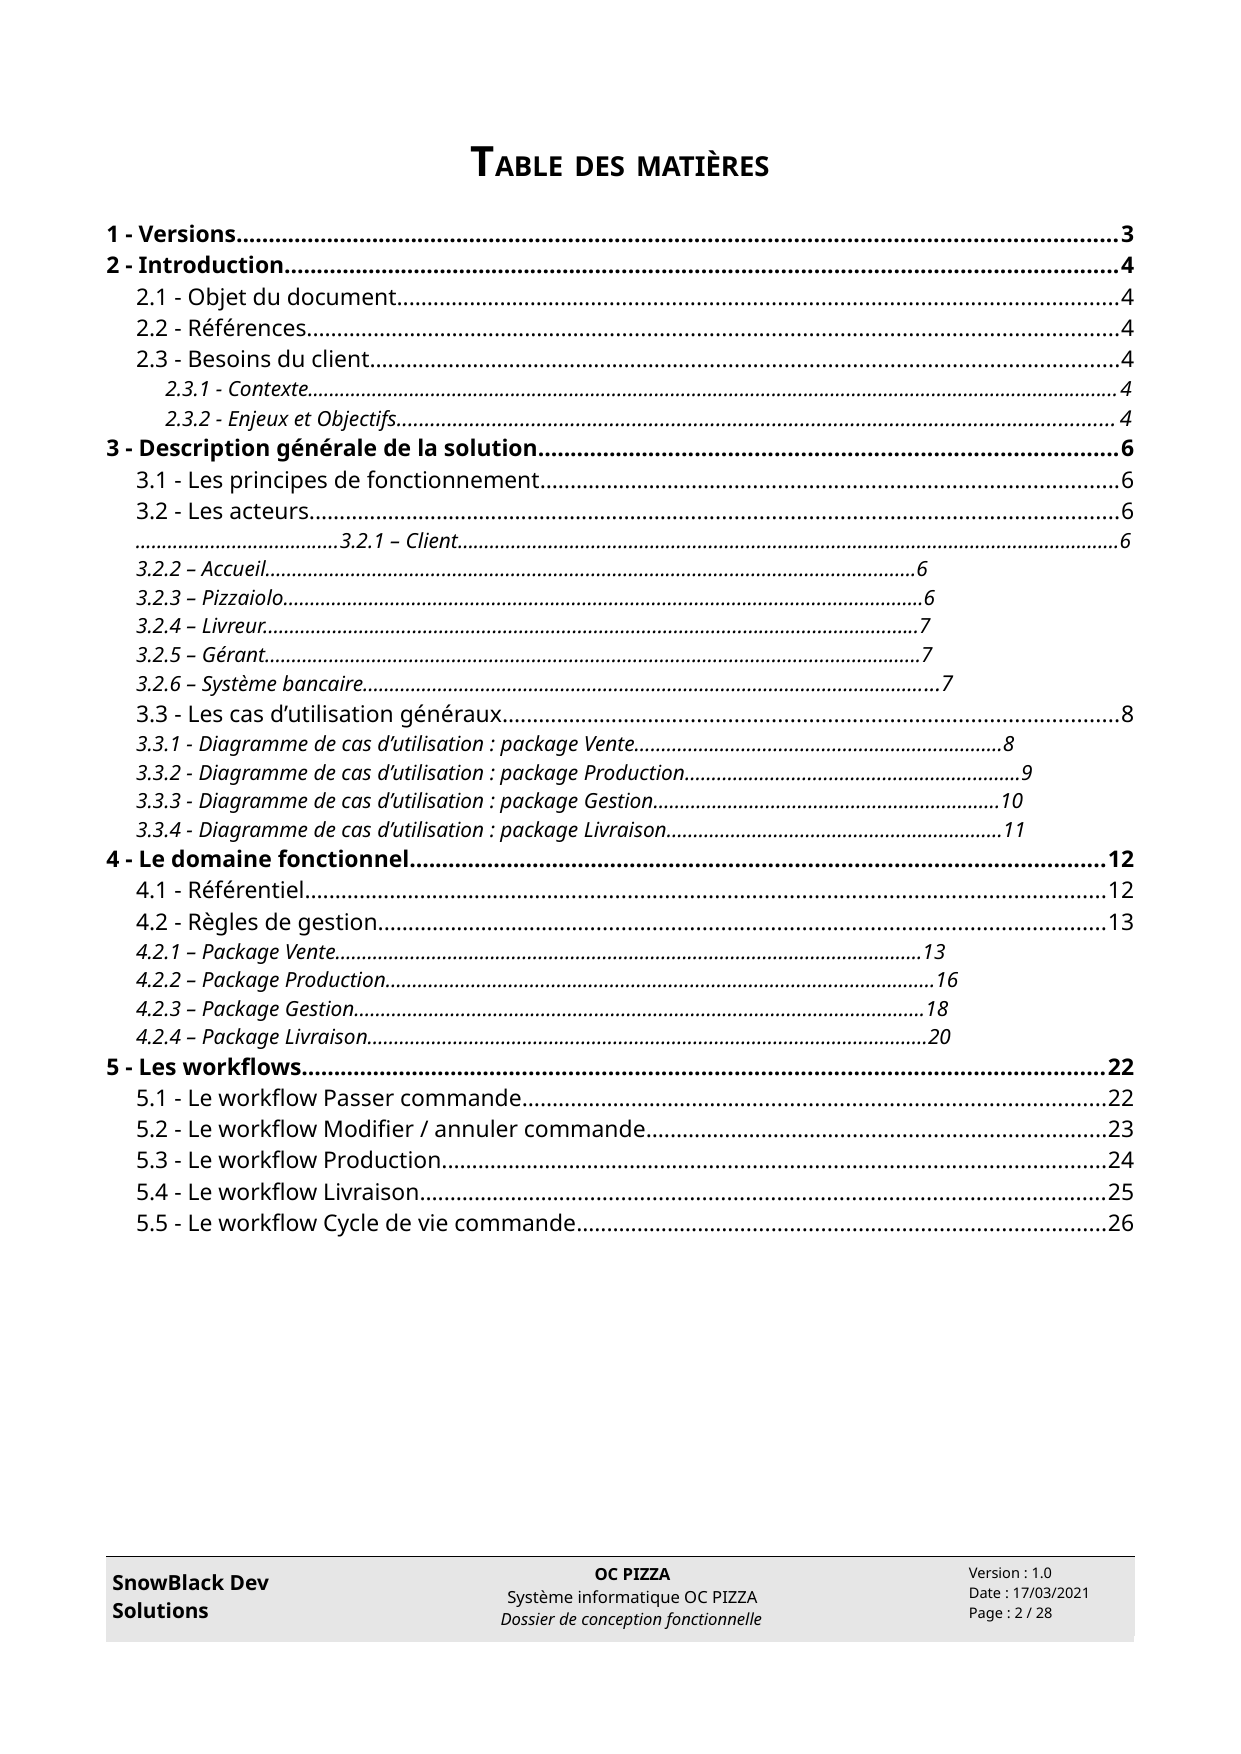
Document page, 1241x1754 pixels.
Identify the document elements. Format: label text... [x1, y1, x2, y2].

text 5.2 - Le workflow Modifier / annuler commande 23 [136, 1113, 1134, 1144]
text 2.3.2 - Enjeux et Objectifs 4 [165, 403, 1134, 432]
text 3.3.4 - Diagramme de cas d’utilisation : package Livraison………………………………………………………11 [136, 815, 1134, 843]
text 2 - Introduction 4 [106, 249, 1134, 280]
text 4.2.1 – Package Vente………………………………………………………………………………………………..13 [136, 937, 1134, 965]
text 4.2.2 – Package Production………………………………………………………………………………………….16 [136, 965, 1134, 994]
text 3.2.1 – Client…………………………………………………………………………………………………………….6 [136, 526, 1134, 554]
text 3.2.4 – Livreur…………………………………………………………………………………………………………...7 [136, 611, 1134, 640]
text 3.3.3 - Diagramme de cas d’utilisation : package Gestion………………………………………………………..10 [136, 786, 1134, 815]
text 2.1 - Objet du document 4 [136, 280, 1134, 312]
text 4 - Le domaine fonctionnel 12 [106, 843, 1134, 874]
text 5.1 - Le workflow Passer commande 22 [136, 1082, 1134, 1113]
text 3 - Description générale de la solution 6 [106, 432, 1134, 464]
text 5.4 - Le workflow Livraison 25 [136, 1176, 1134, 1207]
text 3.2.2 – Accueil…………………………………………………………………………………………………………..6 [136, 554, 1134, 583]
text 3.1 - Les principes de fonctionnement 6 [136, 464, 1134, 495]
text 3.3.2 - Diagramme de cas d’utilisation : package Production……………………………………………………...9 [136, 758, 1134, 786]
text 3.2 - Les acteurs 6 [136, 495, 1134, 526]
text 4.2 - Règles de gestion 13 [136, 906, 1134, 937]
text 3.3.1 - Diagramme de cas d’utilisation : package Vente……………………………………………………………8 [136, 729, 1134, 758]
text 2.2 - Références 4 [136, 312, 1134, 343]
text 5.5 - Le workflow Cycle de vie commande 26 [136, 1207, 1134, 1238]
text 3.2.3 – Pizzaiolo………………………………………………………………………………………………………...6 [136, 583, 1134, 611]
text 2.3.1 - Contexte 4 [165, 374, 1134, 403]
text 3.2.6 – Système bancaire……………………………………………………………………………………………...7 [136, 668, 1134, 698]
text 5.3 - Le workflow Production 24 [136, 1144, 1134, 1176]
text 4.2.3 – Package Gestion……………………………………………………………………………………………..18 [136, 994, 1134, 1022]
text 3.2.5 – Gérant…………………………………………………………………………………………………………...7 [136, 640, 1134, 668]
subtitle Table des matières [106, 132, 1134, 188]
text 4.1 - Référentiel 12 [136, 874, 1134, 906]
text 5 - Les workflows 22 [106, 1051, 1134, 1082]
text 4.2.4 – Package Livraison……………………………………………………………………………………………20 [136, 1022, 1134, 1051]
text 2.3 - Besoins du client 4 [136, 343, 1134, 374]
text 1 - Versions 3 [106, 218, 1134, 249]
text 3.3 - Les cas d’utilisation généraux 8 [136, 698, 1134, 729]
